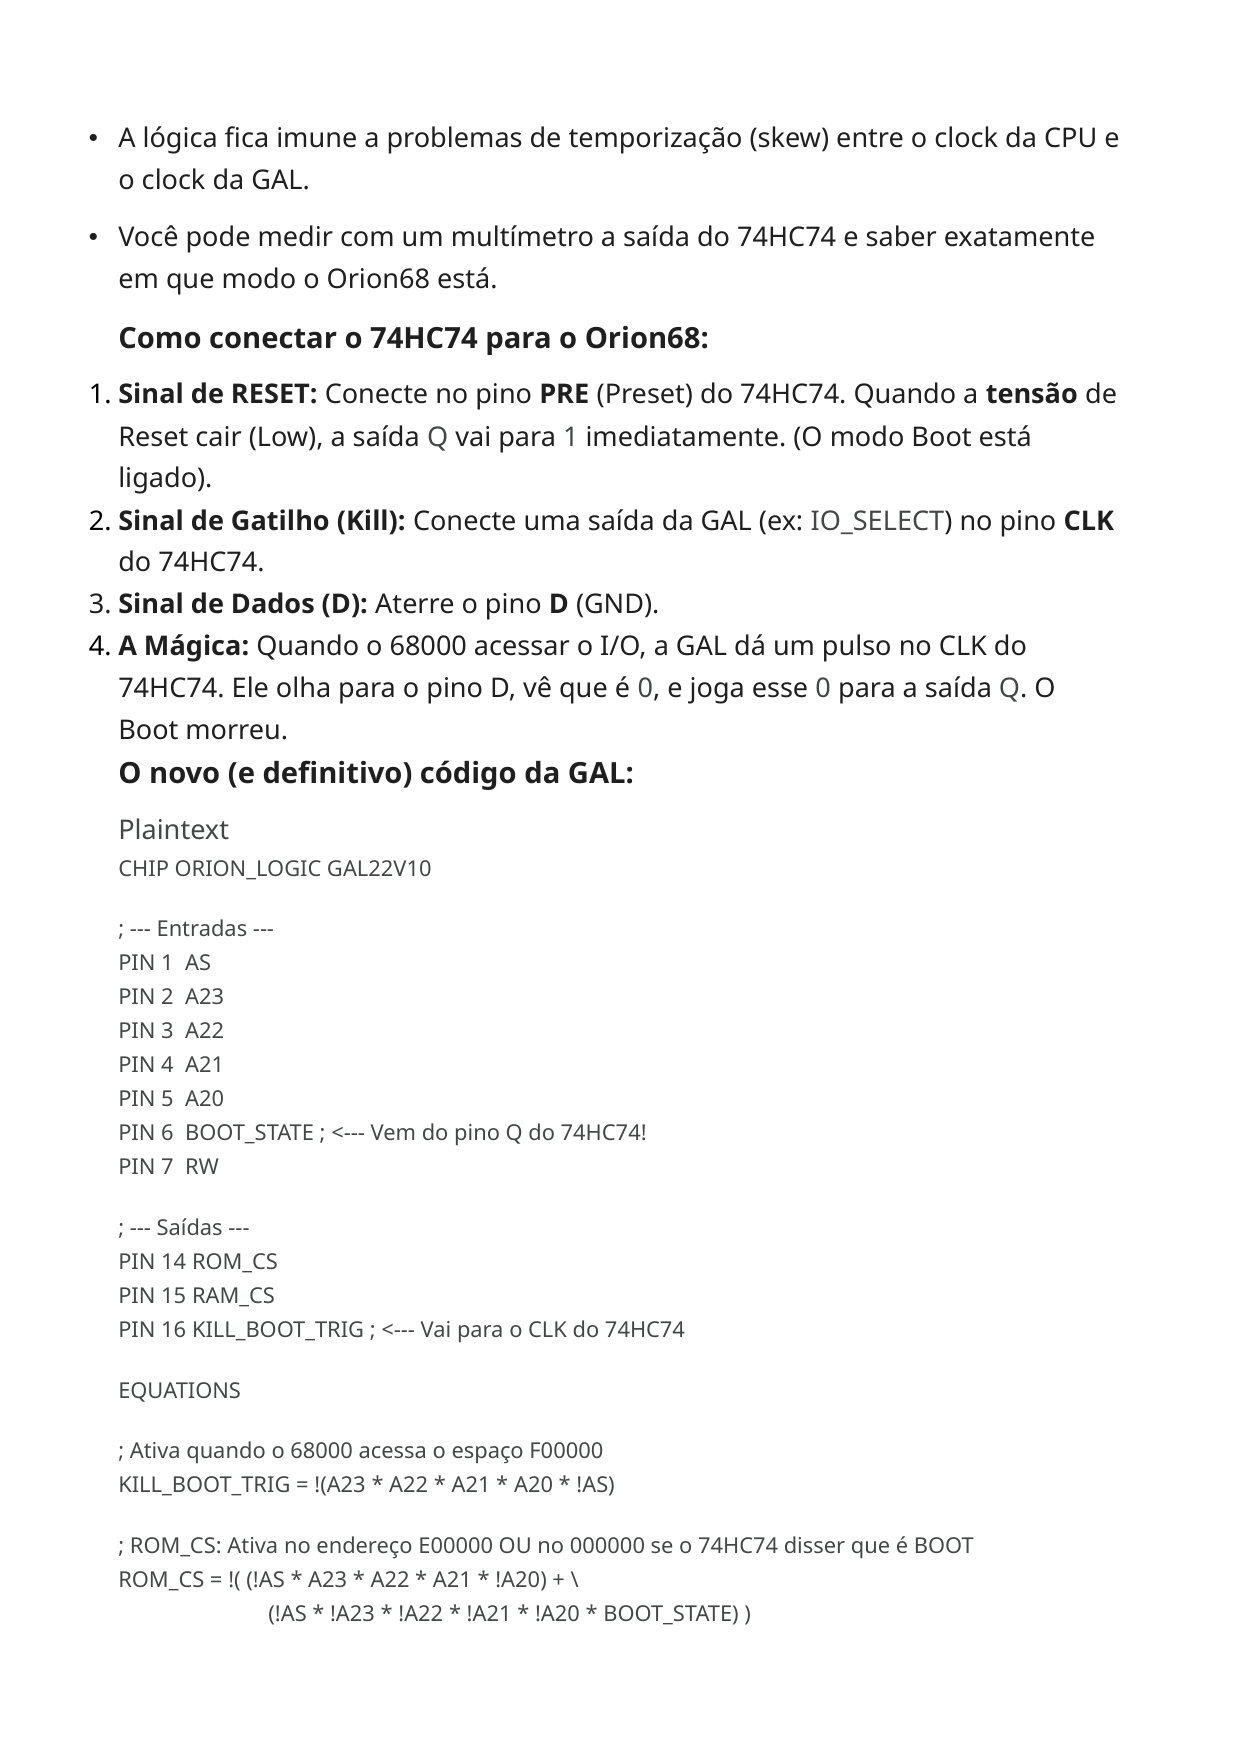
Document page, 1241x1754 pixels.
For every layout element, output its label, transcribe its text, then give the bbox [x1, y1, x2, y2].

text PIN 1 AS [118, 947, 1122, 977]
list Sinal de Dados (D): Aterre o pino D (GND). [118, 585, 1122, 622]
text CHIP ORION_LOGIC GAL22V10 [118, 852, 1122, 882]
text PIN 15 RAM_CS [118, 1280, 1122, 1309]
list Você pode medir com um multímetro a saída do 74HC74 e saber exatamente em que modo o Orion68 está. [118, 218, 1122, 297]
text ; --- Saídas --- [118, 1212, 1122, 1242]
list Sinal de Gatilho (Kill): Conecte uma saída da GAL (ex: IO_SELECT) no pino CLK do 74HC74. [118, 501, 1122, 580]
text PIN 5 A20 [118, 1083, 1122, 1113]
list A Mágica: Quando o 68000 acessar o I/O, a GAL dá um pulso no CLK do 74HC74. Ele olha para o pino D, vê que é 0, e joga esse 0 para a saída Q. O Boot morreu. [118, 627, 1122, 748]
text PIN 16 KILL_BOOT_TRIG ; <--- Vai para o CLK do 74HC74 [118, 1314, 1122, 1343]
list A lógica fica imune a problemas de temporização (skew) entre o clock da CPU e o clock da GAL. [118, 118, 1122, 197]
text ; --- Entradas --- [118, 913, 1122, 943]
list Sinal de RESET: Conecte no pino PRE (Preset) do 74HC74. Quando a tensão de Reset cair (Low), a saída Q vai para 1 imediatamente. (O modo Boot está ligado). [118, 375, 1122, 496]
text PIN 3 A22 [118, 1015, 1122, 1045]
text EQUATIONS [118, 1374, 1122, 1404]
text KILL_BOOT_TRIG = !(A23 * A22 * A21 * A20 * !AS) [118, 1469, 1122, 1499]
subtitle Como conectar o 74HC74 para o Orion68: [118, 317, 1122, 357]
text PIN 7 RW [118, 1151, 1122, 1181]
text ; ROM_CS: Ativa no endereço E00000 OU no 000000 se o 74HC74 disser que é BOOT [118, 1530, 1122, 1560]
text PIN 6 BOOT_STATE ; <--- Vem do pino Q do 74HC74! [118, 1117, 1122, 1147]
subtitle O novo (e definitivo) código da GAL: [118, 753, 1122, 792]
text PIN 4 A21 [118, 1049, 1122, 1079]
text ROM_CS = !( (!AS * A23 * A22 * A21 * !A20) + \ [118, 1564, 1122, 1594]
text PIN 2 A23 [118, 981, 1122, 1011]
text ; Ativa quando o 68000 acessa o espaço F00000 [118, 1435, 1122, 1465]
text (!AS * !A23 * !A22 * !A21 * !A20 * BOOT_STATE) ) [118, 1598, 1122, 1628]
text PIN 14 ROM_CS [118, 1246, 1122, 1276]
text Plaintext [118, 811, 1122, 847]
